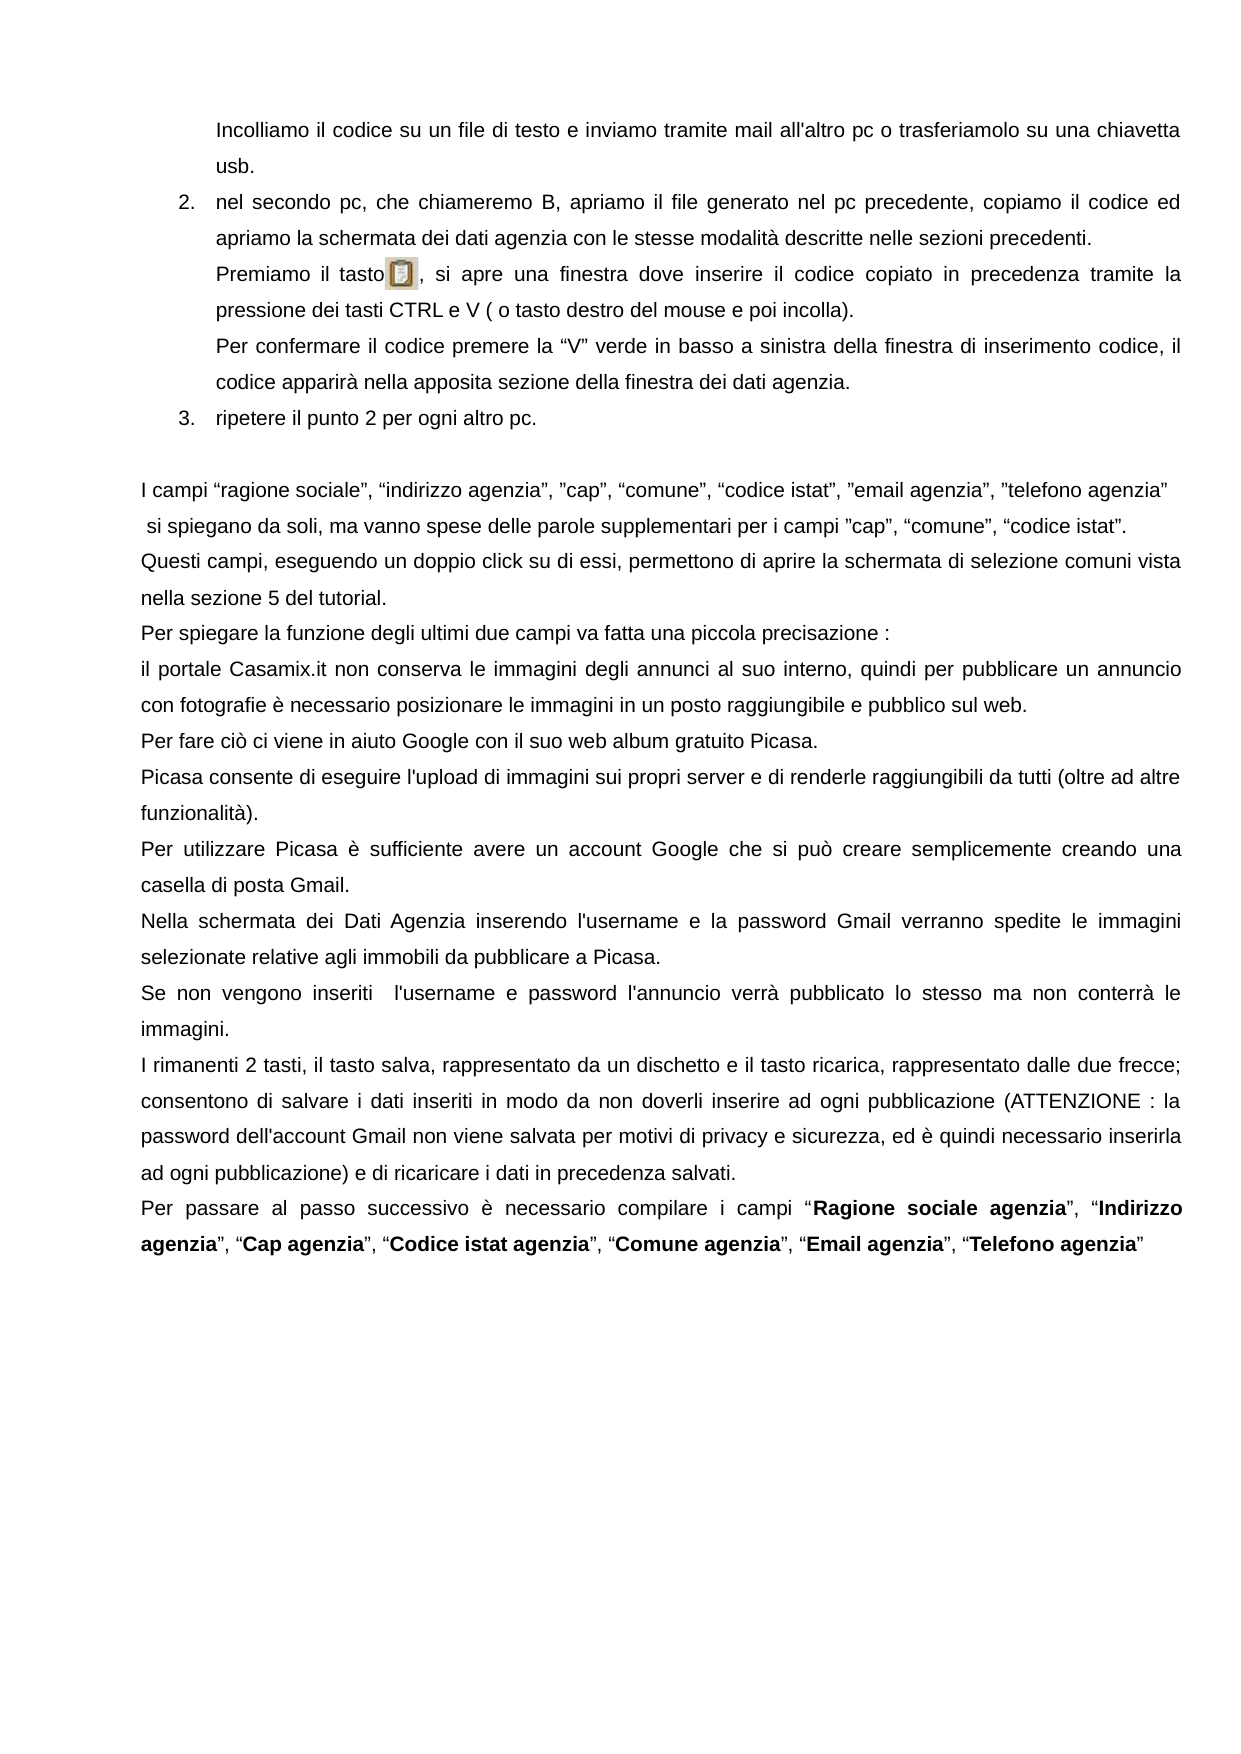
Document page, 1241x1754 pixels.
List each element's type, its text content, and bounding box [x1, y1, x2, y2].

text Per spiegare la funzione degli ultimi due campi va fatta una piccola precisazione : [141, 621, 1183, 645]
list nel secondo pc, che chiameremo B, apriamo il file generato nel pc precedente, copiamo il codice ed apriamo la schermata dei dati agenzia con le stesse modalità descritte nelle sezioni precedenti. [178, 190, 1183, 250]
text Per passare al passo successivo è necessario compilare i campi “Ragione sociale agenzia”, “Indirizzo agenzia”, “Cap agenzia”, “Codice istat agenzia”, “Comune agenzia”, “Email agenzia”, “Telefono agenzia” [141, 1196, 1183, 1256]
text Se non vengono inseriti l'username e password l'annuncio verrà pubblicato lo stesso ma non conterrà le immagini. [141, 981, 1183, 1041]
list ripetere il punto 2 per ogni altro pc. [178, 406, 1183, 429]
text Picasa consente di eseguire l'upload di immagini sui propri server e di renderle raggiungibili da tutti (oltre ad altre funzionalità). [141, 765, 1183, 825]
picture [384, 257, 419, 290]
text Questi campi, eseguendo un doppio click su di essi, permettono di aprire la schermata di selezione comuni vista nella sezione 5 del tutorial. [141, 549, 1183, 609]
text Per utilizzare Picasa è sufficiente avere un account Google che si può creare semplicemente creando una casella di posta Gmail. [141, 837, 1183, 897]
text si spiegano da soli, ma vanno spese delle parole supplementari per i campi ”cap”, “comune”, “codice istat”. [141, 513, 1183, 537]
text I rimanenti 2 tasti, il tasto salva, rappresentato da un dischetto e il tasto ricarica, rappresentato dalle due frecce; consentono di salvare i dati inseriti in modo da non doverli inserire ad ogni pubblicazione (ATTENZIONE : la password dell'account Gmail non viene salvata per motivi di privacy e sicurezza, ed è quindi necessario inserirla ad ogni pubblicazione) e di ricaricare i dati in precedenza salvati. [141, 1052, 1183, 1184]
list Incolliamo il codice su un file di testo e inviamo tramite mail all'altro pc o trasferiamolo su una chiavetta usb. [178, 118, 1183, 178]
text il portale Casamix.it non conserva le immagini degli annunci al suo interno, quindi per pubblicare un annuncio con fotografie è necessario posizionare le immagini in un posto raggiungibile e pubblico sul web. [141, 657, 1183, 717]
text I campi “ragione sociale”, “indirizzo agenzia”, ”cap”, “comune”, “codice istat”, ”email agenzia”, ”telefono agenzia” [141, 477, 1183, 501]
text Nella schermata dei Dati Agenzia inserendo l'username e la password Gmail verranno spedite le immagini selezionate relative agli immobili da pubblicare a Picasa. [141, 909, 1183, 969]
list Per confermare il codice premere la “V” verde in basso a sinistra della finestra di inserimento codice, il codice apparirà nella apposita sezione della finestra dei dati agenzia. [178, 334, 1183, 394]
list Premiamo il tasto , si apre una finestra dove inserire il codice copiato in precedenza tramite la pressione dei tasti CTRL e V ( o tasto destro del mouse e poi incolla). [178, 262, 1183, 322]
text Per fare ciò ci viene in aiuto Google con il suo web album gratuito Picasa. [141, 729, 1183, 753]
